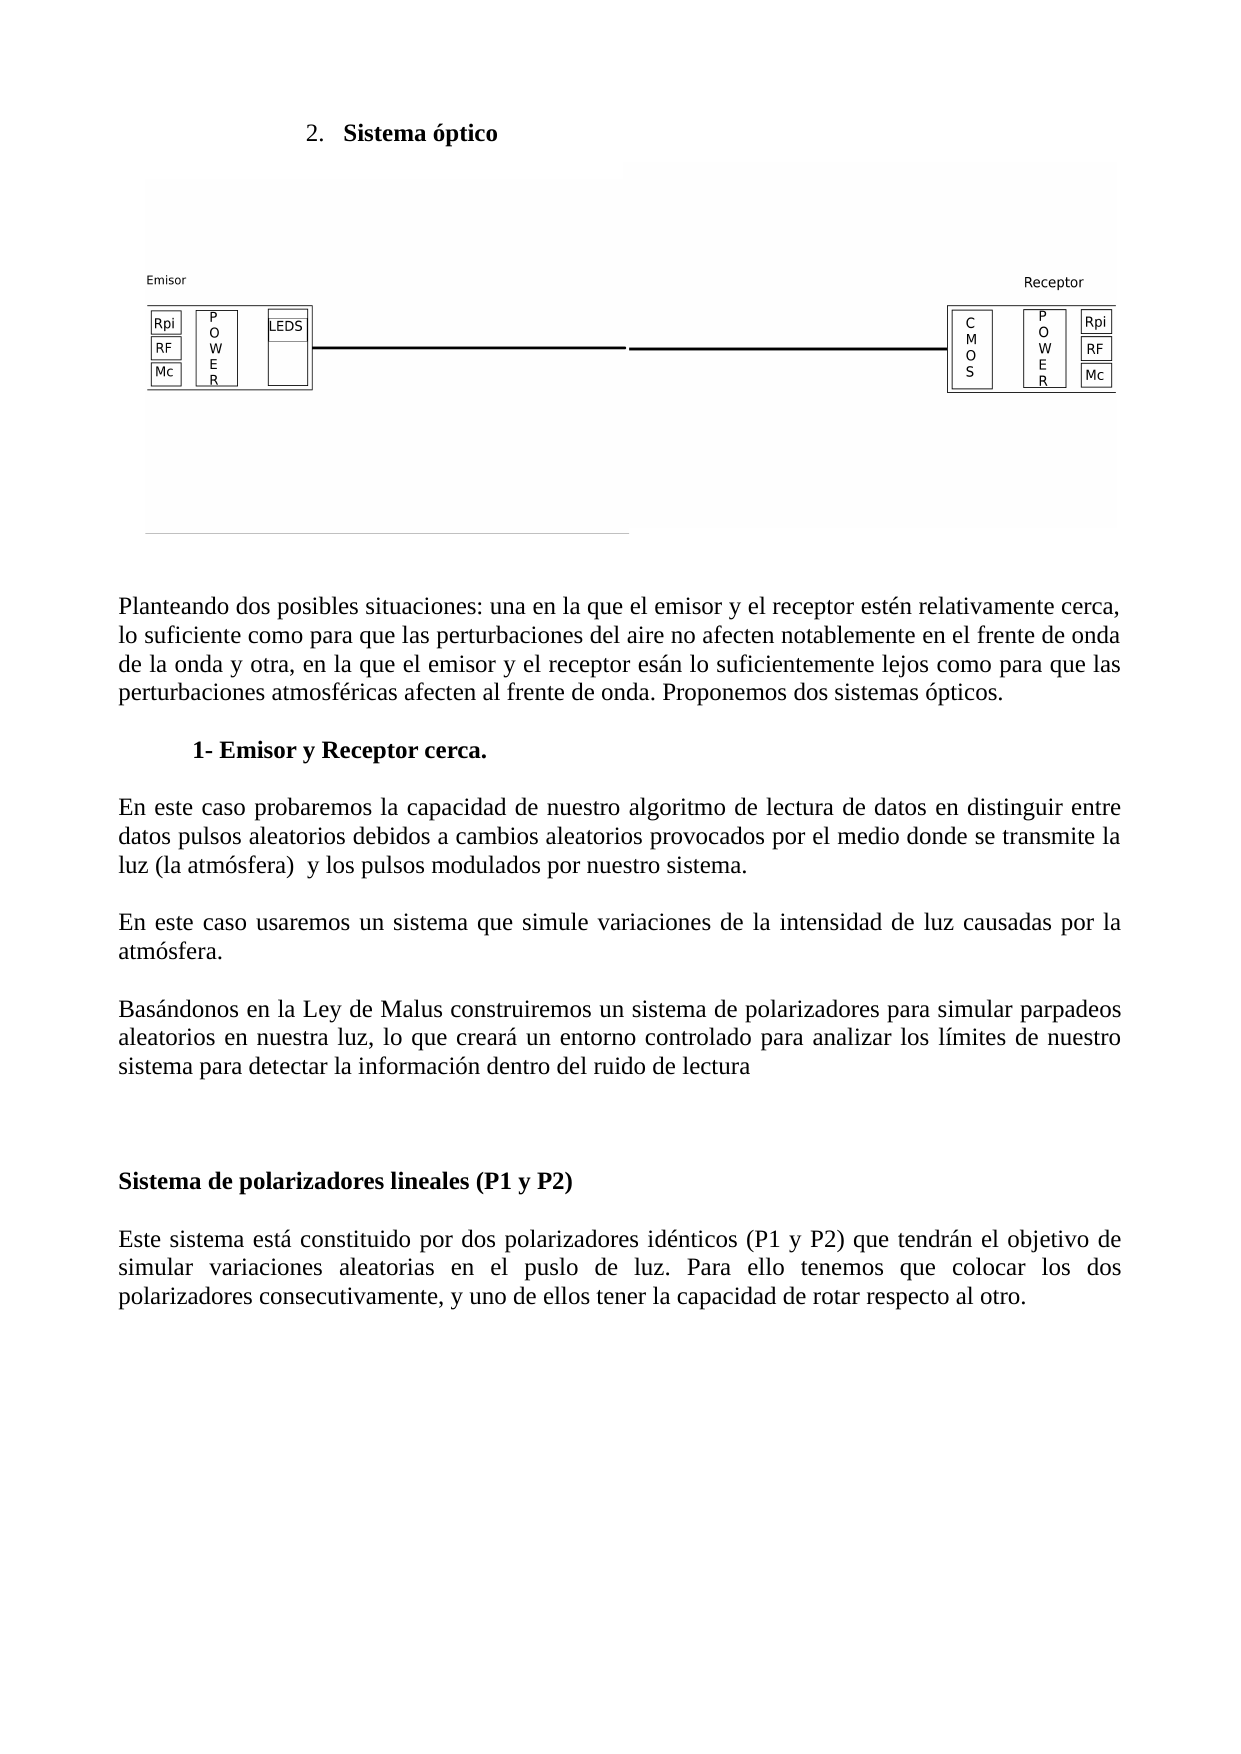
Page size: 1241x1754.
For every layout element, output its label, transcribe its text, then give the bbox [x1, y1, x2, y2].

text Basándonos en la Ley de Malus construiremos un sistema de polarizadores para simular parpadeos aleatorios en nuestra luz, lo que creará un entorno controlado para analizar los límites de nuestro sistema para detectar la información dentro del ruido de lectura [118, 994, 1122, 1080]
picture [145, 162, 1118, 534]
text Este sistema está constituido por dos polarizadores idénticos (P1 y P2) que tendrán el objetivo de simular variaciones aleatorias en el puslo de luz. Para ello tenemos que colocar los dos polarizadores consecutivamente, y uno de ellos tener la capacidad de rotar respecto al otro. [118, 1224, 1122, 1310]
text Planteando dos posibles situaciones: una en la que el emisor y el receptor estén relativamente cerca, lo suficiente como para que las perturbaciones del aire no afecten notablemente en el frente de onda de la onda y otra, en la que el emisor y el receptor esán lo suficientemente lejos como para que las perturbaciones atmosféricas afecten al frente de onda. Proponemos dos sistemas ópticos. [118, 591, 1122, 706]
text 1- Emisor y Receptor cerca. [118, 735, 1122, 764]
list Sistema óptico [306, 118, 1122, 147]
text Sistema de polarizadores lineales (P1 y P2) [118, 1166, 1122, 1195]
text En este caso usaremos un sistema que simule variaciones de la intensidad de luz causadas por la atmósfera. [118, 907, 1122, 965]
text En este caso probaremos la capacidad de nuestro algoritmo de lectura de datos en distinguir entre datos pulsos aleatorios debidos a cambios aleatorios provocados por el medio donde se transmite la luz (la atmósfera) y los pulsos modulados por nuestro sistema. [118, 792, 1122, 879]
